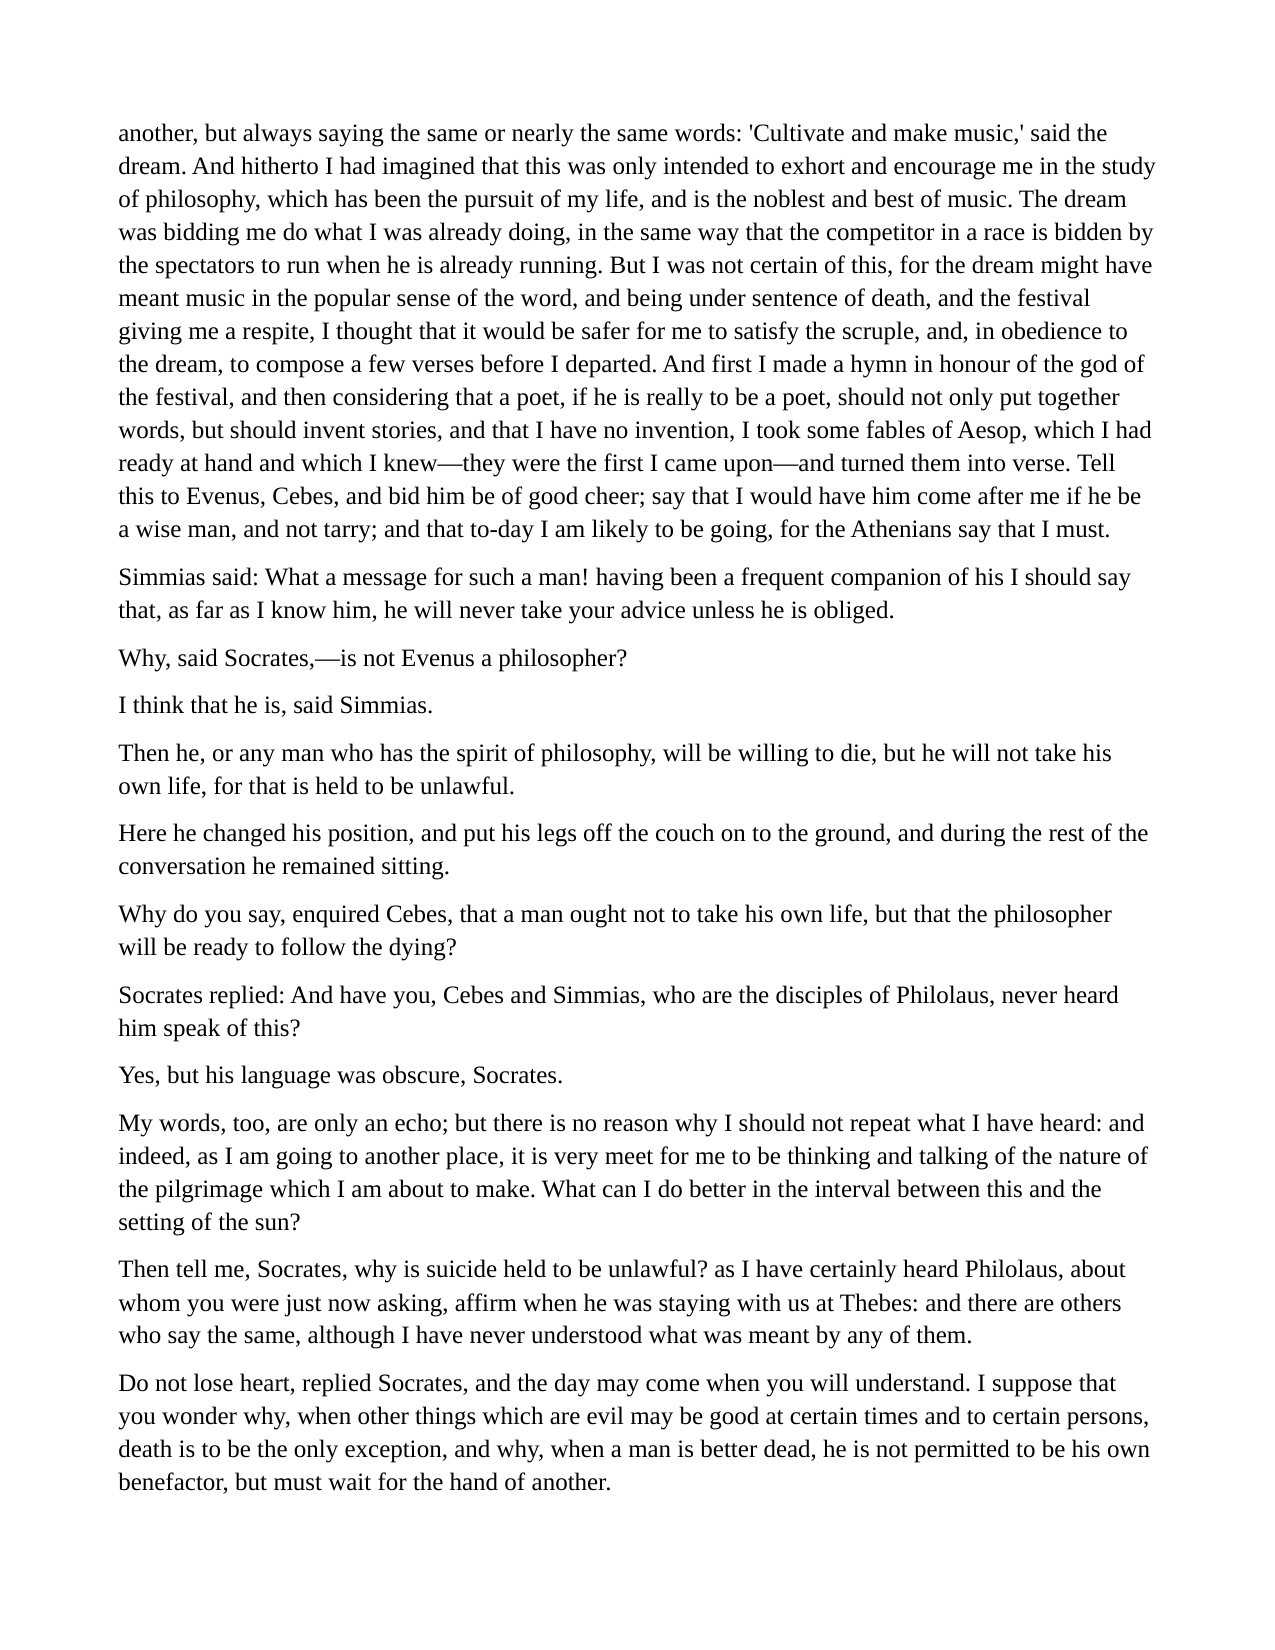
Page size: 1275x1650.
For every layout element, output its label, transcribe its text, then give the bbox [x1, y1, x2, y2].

text Then tell me, Socrates, why is suicide held to be unlawful? as I have certainly heard Philolaus, about whom you were just now asking, affirm when he was staying with us at Thebes: and there are others who say the same, although I have never understood what was meant by any of them. [118, 1254, 1157, 1349]
text Do not lose heart, replied Socrates, and the day may come when you will understand. I suppose that you wonder why, when other things which are evil may be good at certain times and to certain persons, death is to be the only exception, and why, when a man is better dead, he is not permitted to be his own benefactor, but must wait for the hand of another. [118, 1368, 1157, 1496]
text My words, too, are only an echo; but there is no reason why I should not repeat what I have heard: and indeed, as I am going to another place, it is very meet for me to be thinking and talking of the nature of the pilgrimage which I am about to make. What can I do better in the interval between this and the setting of the sun? [118, 1108, 1157, 1236]
text Socrates replied: And have you, Cebes and Simmias, who are the disciples of Philolaus, never heard him speak of this? [118, 980, 1157, 1041]
text Yes, but his language was obscure, Socrates. [118, 1060, 1157, 1089]
text Simmias said: What a message for such a man! having been a frequent companion of his I should say that, as far as I know him, he will never take your advice unless he is obliged. [118, 562, 1157, 624]
text I think that he is, said Simmias. [118, 690, 1157, 719]
text Then he, or any man who has the spirit of philosophy, will be willing to die, but he will not take his own life, for that is held to be unlawful. [118, 738, 1157, 799]
text Why, said Socrates,—is not Evenus a philosopher? [118, 643, 1157, 671]
text Why do you say, enquired Cebes, that a man ought not to take his own life, but that the philosopher will be ready to follow the dying? [118, 899, 1157, 961]
text Here he changed his position, and put his legs off the couch on to the ground, and during the rest of the conversation he remained sitting. [118, 818, 1157, 880]
text another, but always saying the same or nearly the same words: 'Cultivate and make music,' said the dream. And hitherto I had imagined that this was only intended to exhort and encourage me in the study of philosophy, which has been the pursuit of my life, and is the noblest and best of music. The dream was bidding me do what I was already doing, in the same way that the competitor in a race is bidden by the spectators to run when he is already running. But I was not certain of this, for the dream might have meant music in the popular sense of the word, and being under sentence of death, and the festival giving me a respite, I thought that it would be safer for me to satisfy the scruple, and, in obedience to the dream, to compose a few verses before I departed. And first I made a hymn in honour of the god of the festival, and then considering that a poet, if he is really to be a poet, should not only put together words, but should invent stories, and that I have no invention, I took some fables of Aesop, which I had ready at hand and which I knew—they were the first I came upon—and turned them into verse. Tell this to Evenus, Cebes, and bid him be of good cheer; say that I would have him come after me if he be a wise man, and not tarry; and that to-day I am likely to be going, for the Athenians say that I must. [118, 118, 1157, 543]
